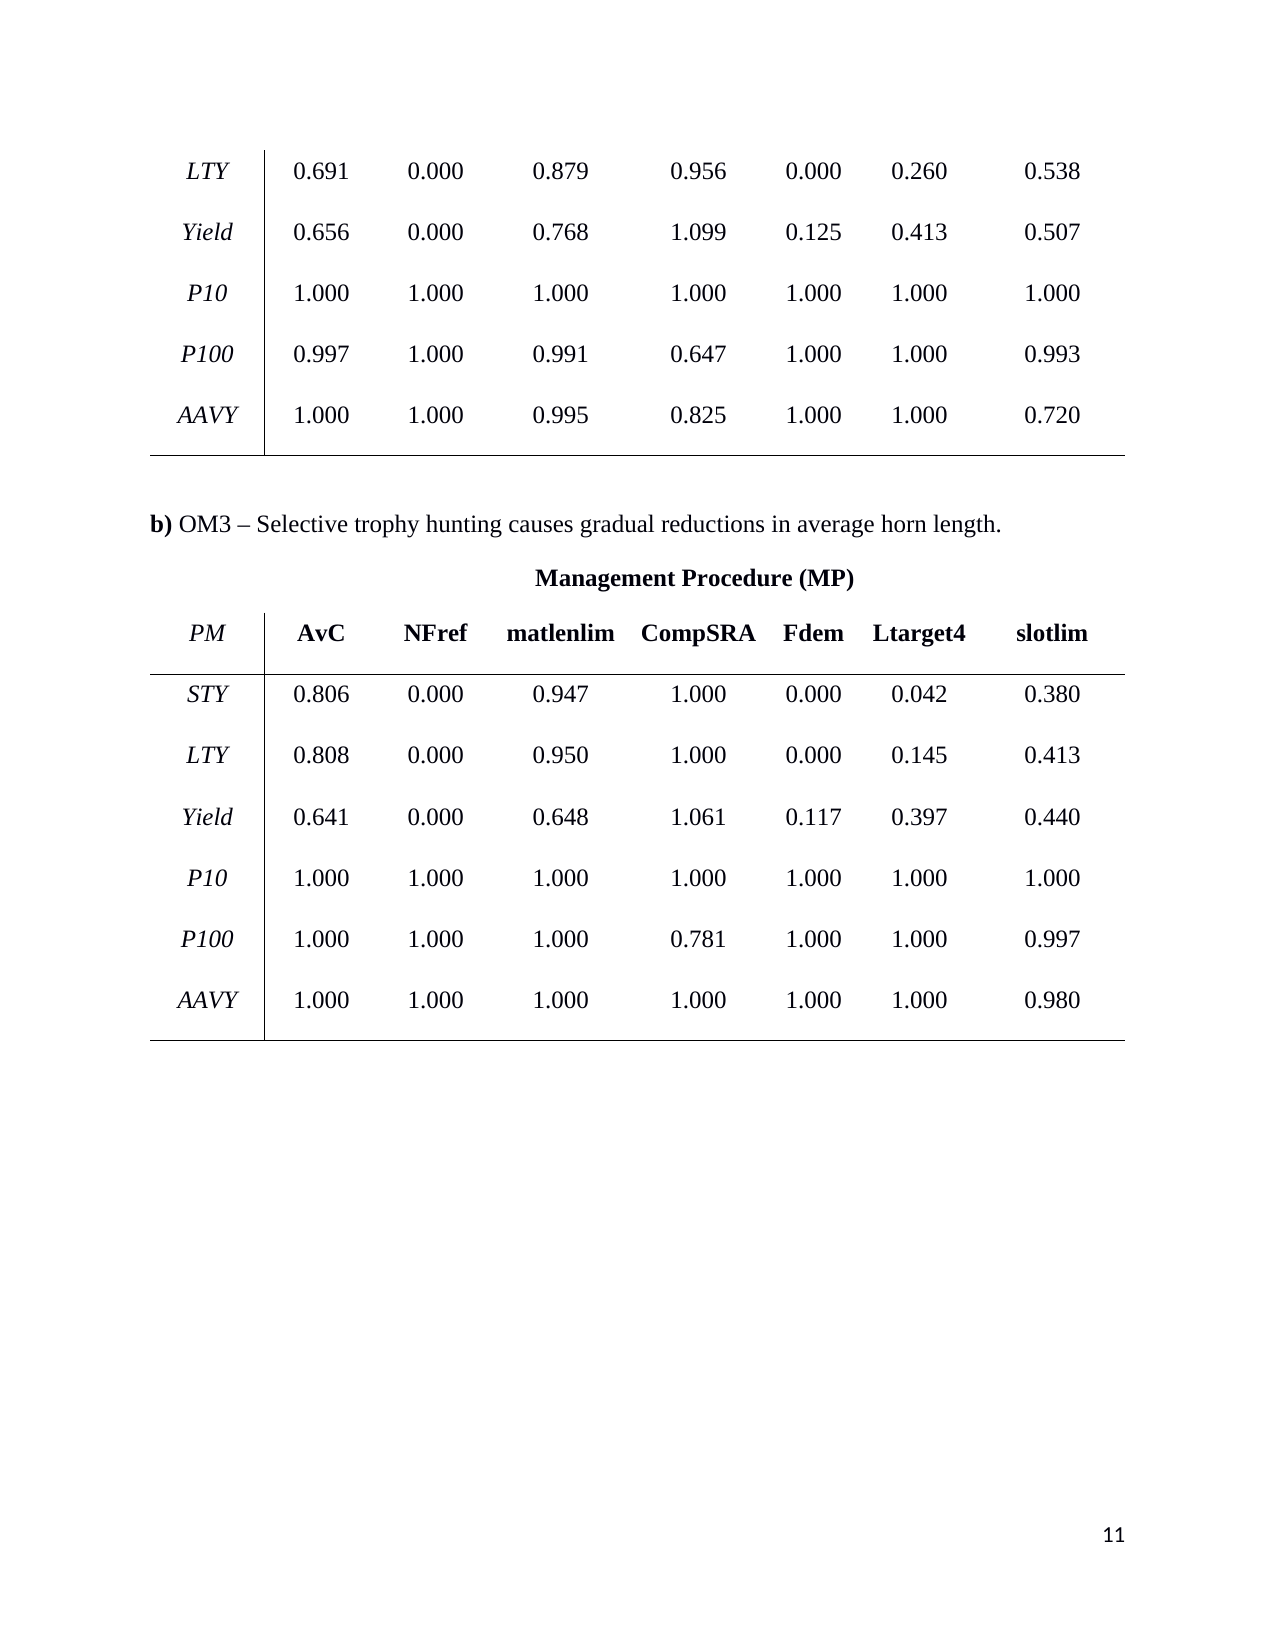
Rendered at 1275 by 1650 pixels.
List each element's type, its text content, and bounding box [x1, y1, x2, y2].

table_cell 0.781 [629, 918, 768, 979]
table_cell 1.000 [768, 394, 859, 455]
table_cell 1.000 [493, 857, 629, 918]
table_cell 1.000 [859, 857, 979, 918]
table_cell LTY [150, 150, 264, 211]
table_cell 1.000 [378, 333, 492, 394]
table_cell 1.000 [629, 675, 768, 735]
table_cell matlenlim [493, 613, 629, 674]
table_cell 1.000 [859, 979, 979, 1040]
table_cell 1.000 [493, 272, 629, 333]
table_cell PM [150, 613, 264, 674]
table_cell CompSRA [629, 613, 768, 674]
table_cell 0.656 [265, 211, 378, 272]
table_cell 0.507 [979, 211, 1125, 272]
table_cell 0.991 [493, 333, 629, 394]
table_cell P100 [150, 333, 264, 394]
table_cell 1.000 [629, 735, 768, 796]
table_cell 1.000 [378, 394, 492, 455]
table_cell 1.000 [265, 857, 378, 918]
table_cell 0.956 [629, 150, 768, 211]
table_cell 0.879 [493, 150, 629, 211]
table_cell 1.000 [979, 272, 1125, 333]
table_cell 1.000 [629, 857, 768, 918]
table_cell 0.000 [378, 735, 492, 796]
table_cell 0.397 [859, 796, 979, 857]
table_cell 0.993 [979, 333, 1125, 394]
table_cell 0.000 [768, 150, 859, 211]
table_header [150, 563, 264, 613]
table_cell 0.538 [979, 150, 1125, 211]
table_cell 0.641 [265, 796, 378, 857]
table_cell 1.000 [629, 979, 768, 1040]
table_cell 1.061 [629, 796, 768, 857]
table_cell 0.980 [979, 979, 1125, 1040]
table_cell LTY [150, 735, 264, 796]
table_cell Yield [150, 211, 264, 272]
text b) OM3 – Selective trophy hunting causes gradual reductions in average horn length. [150, 509, 1125, 538]
table_cell 0.995 [493, 394, 629, 455]
table_cell 1.000 [378, 272, 492, 333]
table_cell 1.000 [265, 979, 378, 1040]
table_cell 1.000 [378, 857, 492, 918]
table_cell 1.000 [768, 333, 859, 394]
table_cell 1.000 [768, 979, 859, 1040]
table_cell 1.000 [859, 918, 979, 979]
table_header Management Procedure (MP) [264, 563, 1125, 613]
table_cell 0.806 [265, 675, 378, 735]
table_cell 0.413 [859, 211, 979, 272]
table_cell AAVY [150, 394, 264, 455]
table_cell 0.380 [979, 675, 1125, 735]
table_cell 0.000 [378, 211, 492, 272]
table_cell Fdem [768, 613, 859, 674]
table_cell 0.125 [768, 211, 859, 272]
table_cell 0.825 [629, 394, 768, 455]
table_cell 1.000 [768, 272, 859, 333]
table_cell 0.000 [378, 796, 492, 857]
table_cell slotlim [979, 613, 1125, 674]
table_cell 0.000 [768, 675, 859, 735]
table_cell 0.000 [768, 735, 859, 796]
table_cell P100 [150, 918, 264, 979]
table_cell 0.260 [859, 150, 979, 211]
table_cell 0.947 [493, 675, 629, 735]
table_cell 1.000 [493, 918, 629, 979]
table_cell 0.808 [265, 735, 378, 796]
table_cell 1.000 [378, 918, 492, 979]
table_cell 0.768 [493, 211, 629, 272]
table_cell AAVY [150, 979, 264, 1040]
table_cell 0.413 [979, 735, 1125, 796]
table_cell 1.000 [265, 918, 378, 979]
table_cell P10 [150, 857, 264, 918]
table_cell 0.117 [768, 796, 859, 857]
table_cell 1.000 [768, 918, 859, 979]
table_cell 1.099 [629, 211, 768, 272]
table_cell 1.000 [378, 979, 492, 1040]
table_cell AvC [265, 613, 378, 674]
table_cell 0.720 [979, 394, 1125, 455]
table_cell 1.000 [979, 857, 1125, 918]
table_cell STY [150, 675, 264, 735]
table_cell 1.000 [859, 333, 979, 394]
table_cell 0.997 [265, 333, 378, 394]
table_cell Ltarget4 [859, 613, 979, 674]
table_cell P10 [150, 272, 264, 333]
table_cell 0.000 [378, 150, 492, 211]
table_cell 1.000 [768, 857, 859, 918]
table_cell 0.000 [378, 675, 492, 735]
table_cell 0.648 [493, 796, 629, 857]
table_cell 1.000 [265, 272, 378, 333]
table_cell 1.000 [493, 979, 629, 1040]
table_cell 0.691 [265, 150, 378, 211]
table_cell 1.000 [265, 394, 378, 455]
table_cell 0.997 [979, 918, 1125, 979]
table_cell Yield [150, 796, 264, 857]
table_cell 1.000 [859, 272, 979, 333]
table_cell 0.042 [859, 675, 979, 735]
table_cell 1.000 [859, 394, 979, 455]
table_cell 1.000 [629, 272, 768, 333]
table_cell 0.145 [859, 735, 979, 796]
table_cell 0.647 [629, 333, 768, 394]
table_cell 0.950 [493, 735, 629, 796]
table_cell 0.440 [979, 796, 1125, 857]
table_cell NFref [378, 613, 492, 674]
